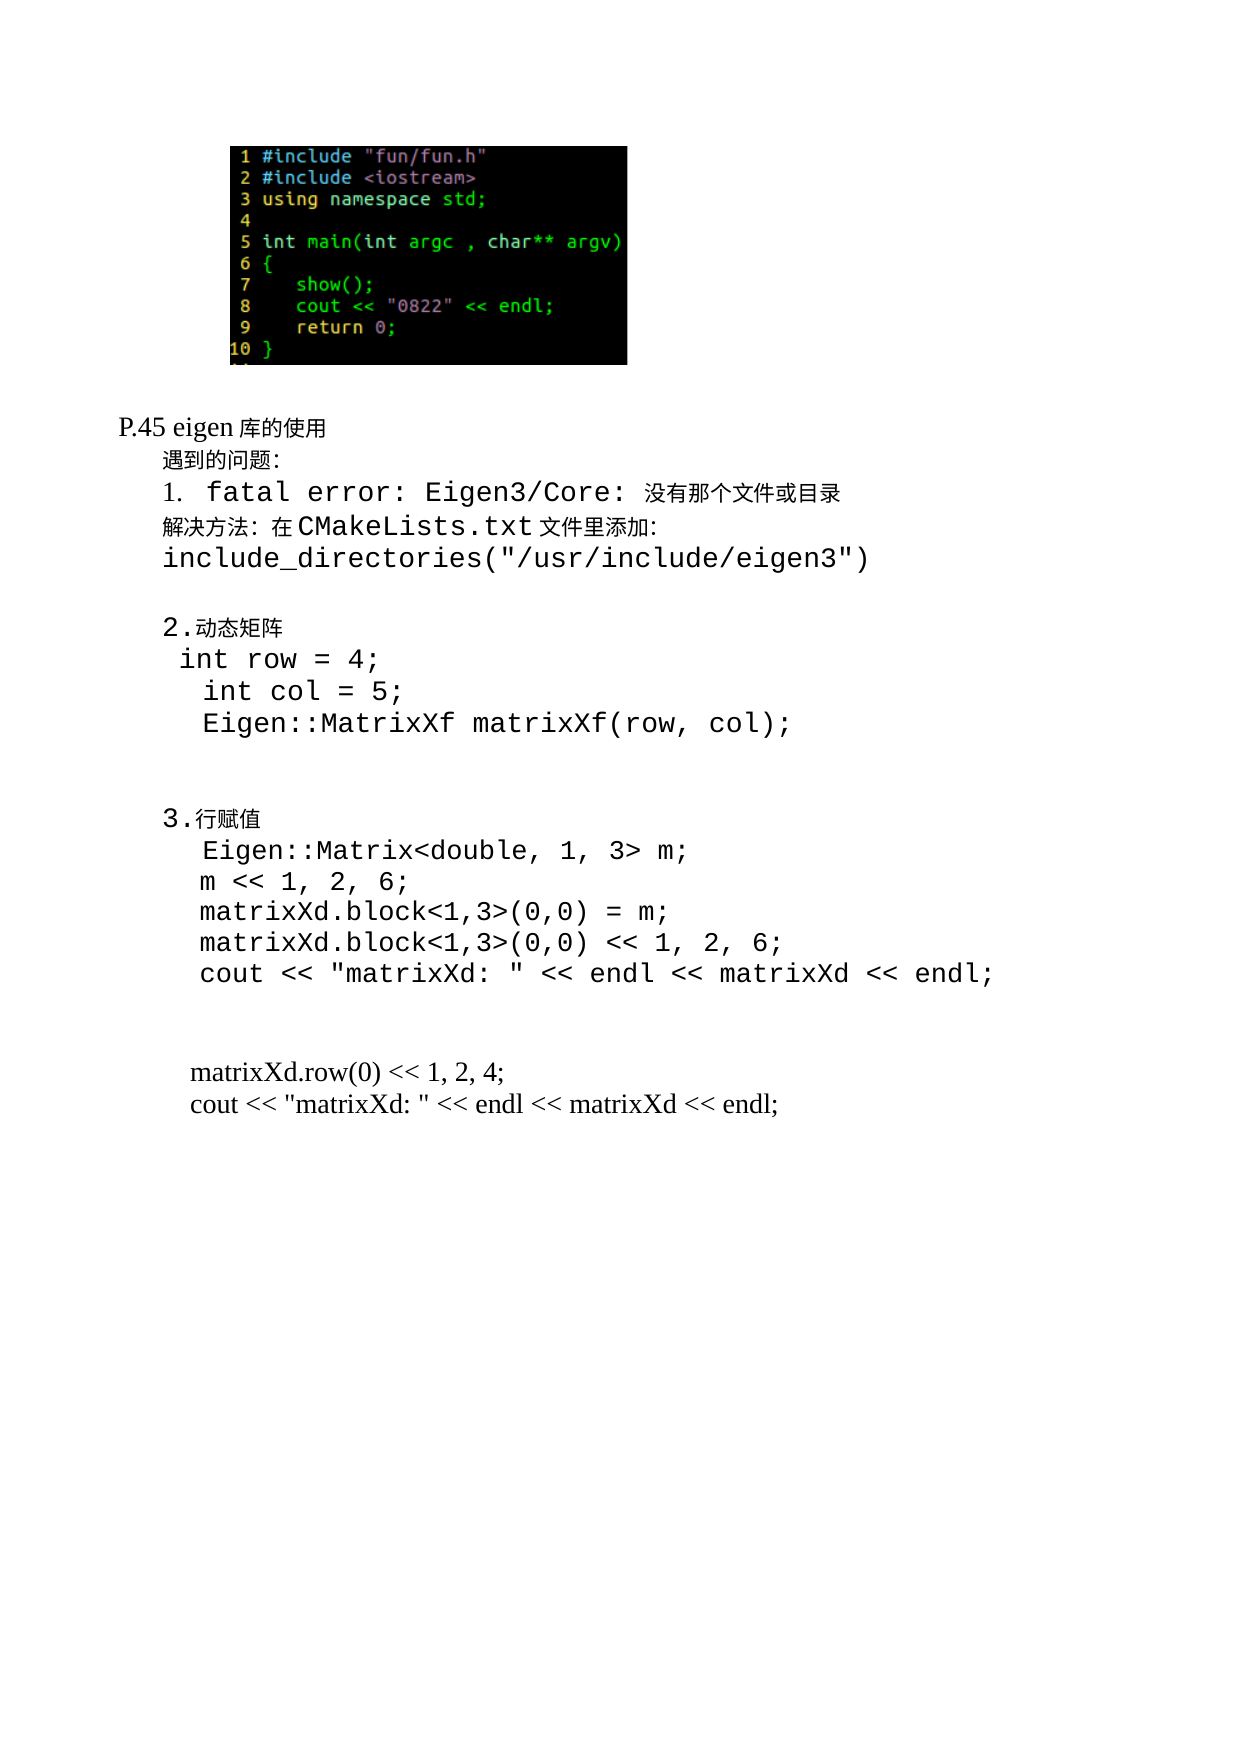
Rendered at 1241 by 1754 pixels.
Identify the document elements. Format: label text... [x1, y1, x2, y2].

text Eigen::Matrix<double, 1, 3> m; [118, 836, 1122, 867]
text 1. fatal error: Eigen3/Core: 没有那个文件或目录 [118, 475, 1122, 510]
text matrixXd.row(0) << 1, 2, 4; [118, 1055, 1122, 1087]
text cout << "matrixXd: " << endl << matrixXd << endl; [118, 1087, 1122, 1119]
text 2.动态矩阵 [118, 607, 1122, 645]
text matrixXd.block<1,3>(0,0) << 1, 2, 6; [118, 929, 1122, 960]
text int row = 4; [118, 645, 1122, 677]
text P.45 eigen库的使用 [118, 410, 1122, 442]
text Eigen::MatrixXf matrixXf(row, col); [118, 708, 1122, 740]
text m << 1, 2, 6; [118, 867, 1122, 898]
text 3.行赋值 [118, 802, 1122, 836]
text matrixXd.block<1,3>(0,0) = m; [118, 898, 1122, 929]
text cout << "matrixXd: " << endl << matrixXd << endl; [118, 960, 1122, 990]
text int col = 5; [118, 677, 1122, 708]
text 解决方法：在CMakeLists.txt文件里添加： include_directories("/usr/include/eigen3") [118, 510, 1122, 575]
text 遇到的问题： [118, 442, 1122, 475]
picture [230, 146, 628, 365]
